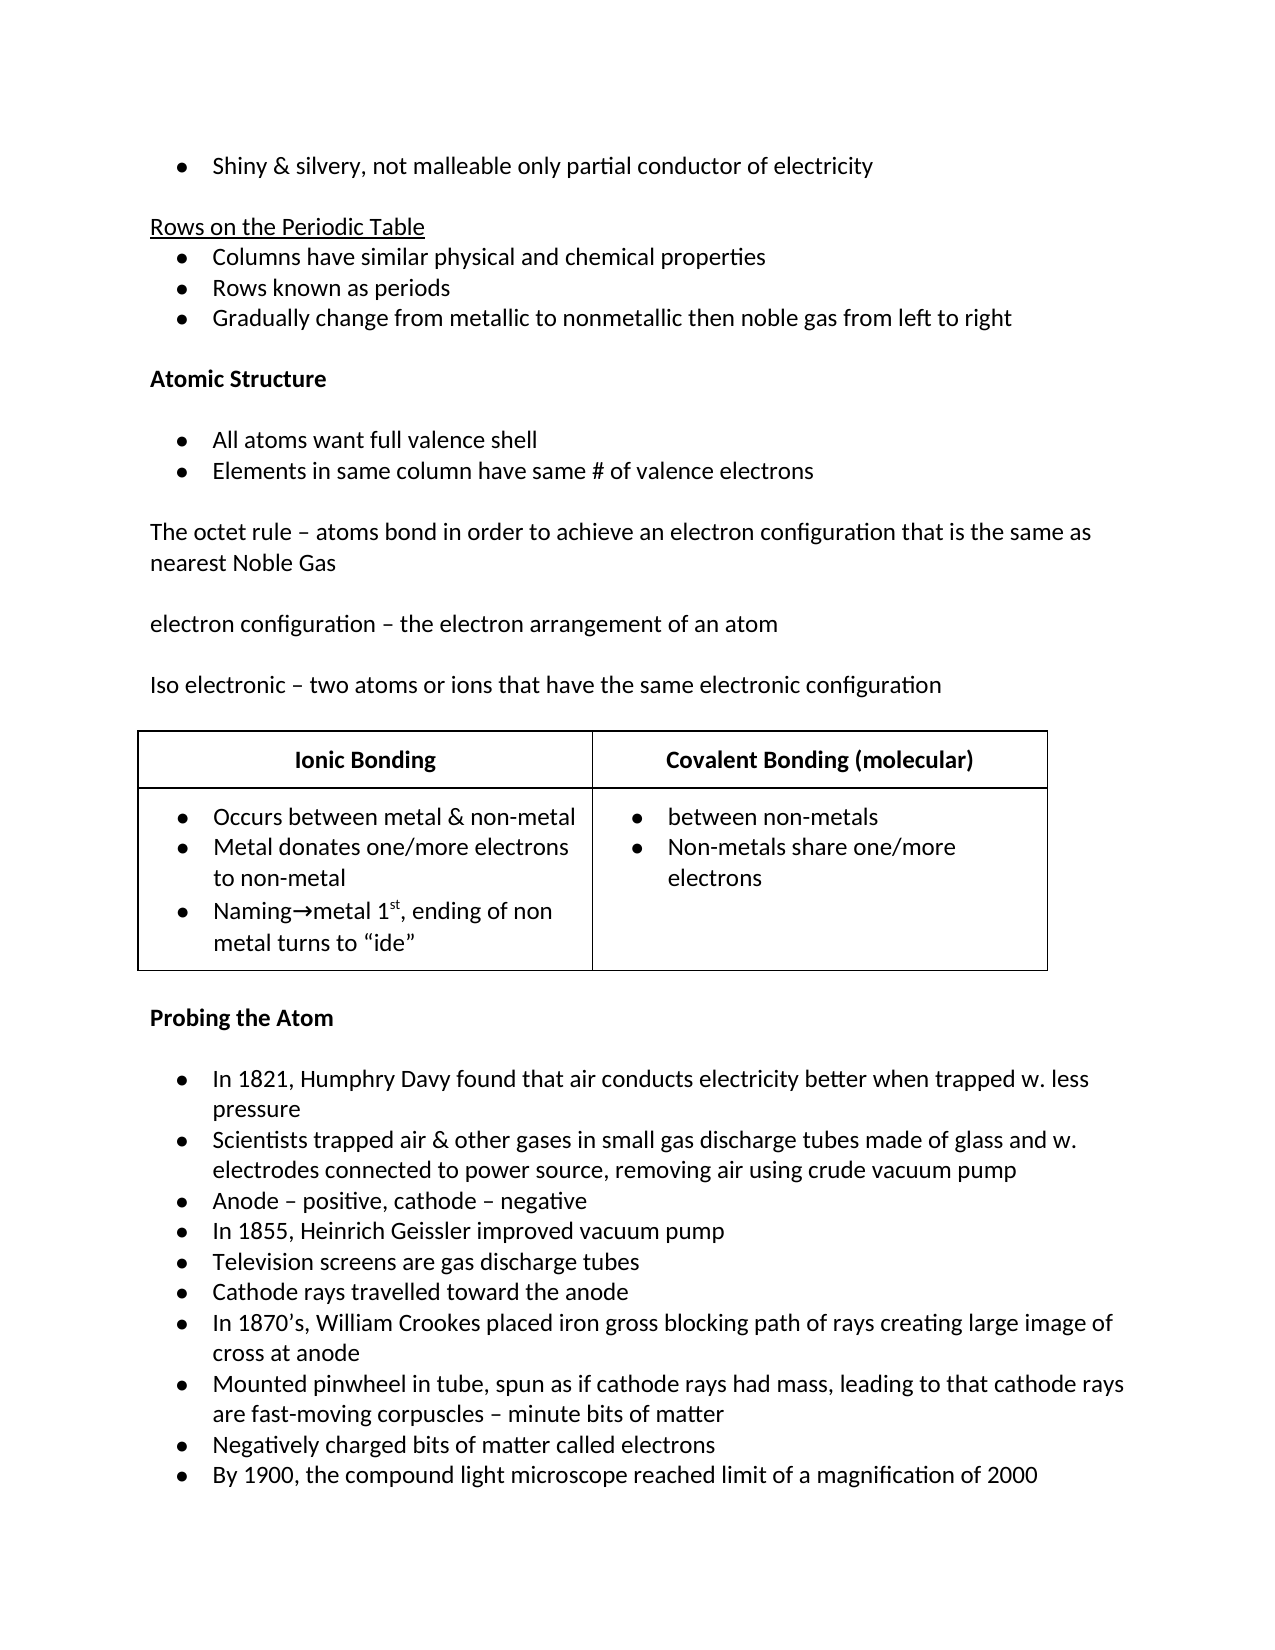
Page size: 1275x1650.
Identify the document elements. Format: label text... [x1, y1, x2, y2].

text Atomic Structure [150, 364, 1125, 394]
text Probing the Atom [150, 1002, 1125, 1032]
list In 1855, Heinrich Geissler improved vacuum pump [175, 1215, 1125, 1246]
list Cathode rays travelled toward the anode [175, 1276, 1125, 1307]
list Scientists trapped air & other gases in small gas discharge tubes made of glass and w. electrodes connected to power source, removing air using crude vacuum pump [175, 1124, 1125, 1185]
list Rows known as periods [175, 272, 1125, 303]
text The octet rule – atoms bond in order to achieve an electron configuration that is the same as nearest Noble Gas [150, 516, 1125, 577]
list In 1821, Humphry Davy found that air conducts electricity better when trapped w. less pressure [175, 1063, 1125, 1124]
list Shiny & silvery, not malleable only partial conductor of electricity [175, 150, 1125, 181]
list Television screens are gas discharge tubes [175, 1246, 1125, 1276]
text electron configuration – the electron arrangement of an atom [150, 608, 1125, 638]
list Gradually change from metallic to nonmetallic then noble gas from left to right [175, 303, 1125, 333]
list All atoms want full valence shell [175, 425, 1125, 455]
table_header Ionic Bonding [139, 732, 592, 787]
list Columns have similar physical and chemical properties [175, 242, 1125, 272]
table_cell between non-metals Non-metals share one/more electrons [593, 789, 1047, 970]
text Rows on the Periodic Table [150, 211, 1125, 242]
list Mounted pinwheel in tube, spun as if cathode rays had mass, leading to that cathode rays are fast-moving corpuscles – minute bits of matter [175, 1368, 1125, 1429]
list Elements in same column have same # of valence electrons [175, 455, 1125, 486]
table_header Covalent Bonding (molecular) [593, 732, 1047, 787]
list By 1900, the compound light microscope reached limit of a magnification of 2000 [175, 1459, 1125, 1490]
text Iso electronic – two atoms or ions that have the same electronic configuration [150, 669, 1125, 699]
list In 1870’s, William Crookes placed iron gross blocking path of rays creating large image of cross at anode [175, 1307, 1125, 1368]
table_cell Occurs between metal & non-metal Metal donates one/more electrons to non-metal Naming→metal 1st, ending of non metal turns to “ide” [139, 789, 592, 970]
list Anode – positive, cathode – negative [175, 1185, 1125, 1215]
list Negatively charged bits of matter called electrons [175, 1429, 1125, 1459]
